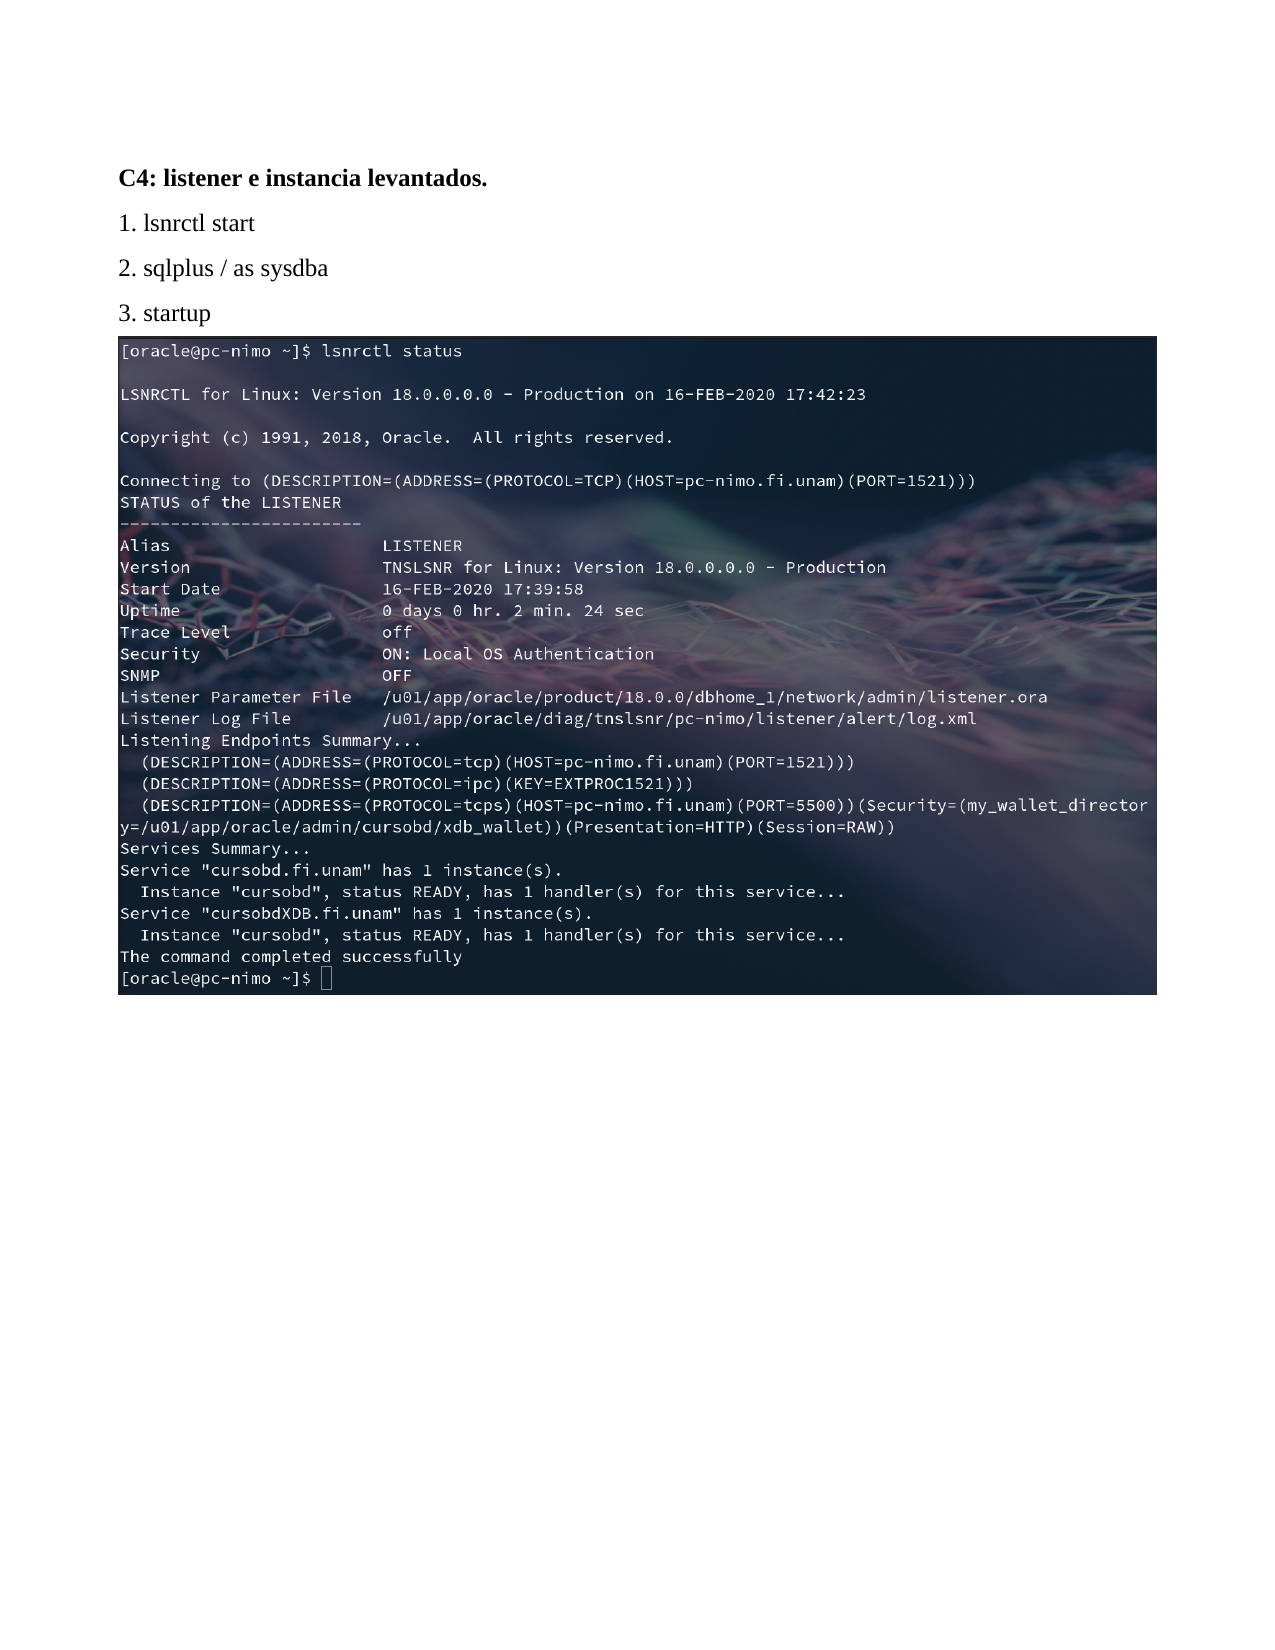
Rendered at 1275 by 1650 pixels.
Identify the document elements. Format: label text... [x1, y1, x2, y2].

text 2. sqlplus / as sysdba [118, 253, 1157, 282]
text 3. startup [118, 298, 1157, 326]
text 1. lsnrctl start [118, 208, 1157, 237]
text C4: listener e instancia levantados. [118, 163, 1157, 192]
picture [118, 336, 1157, 995]
